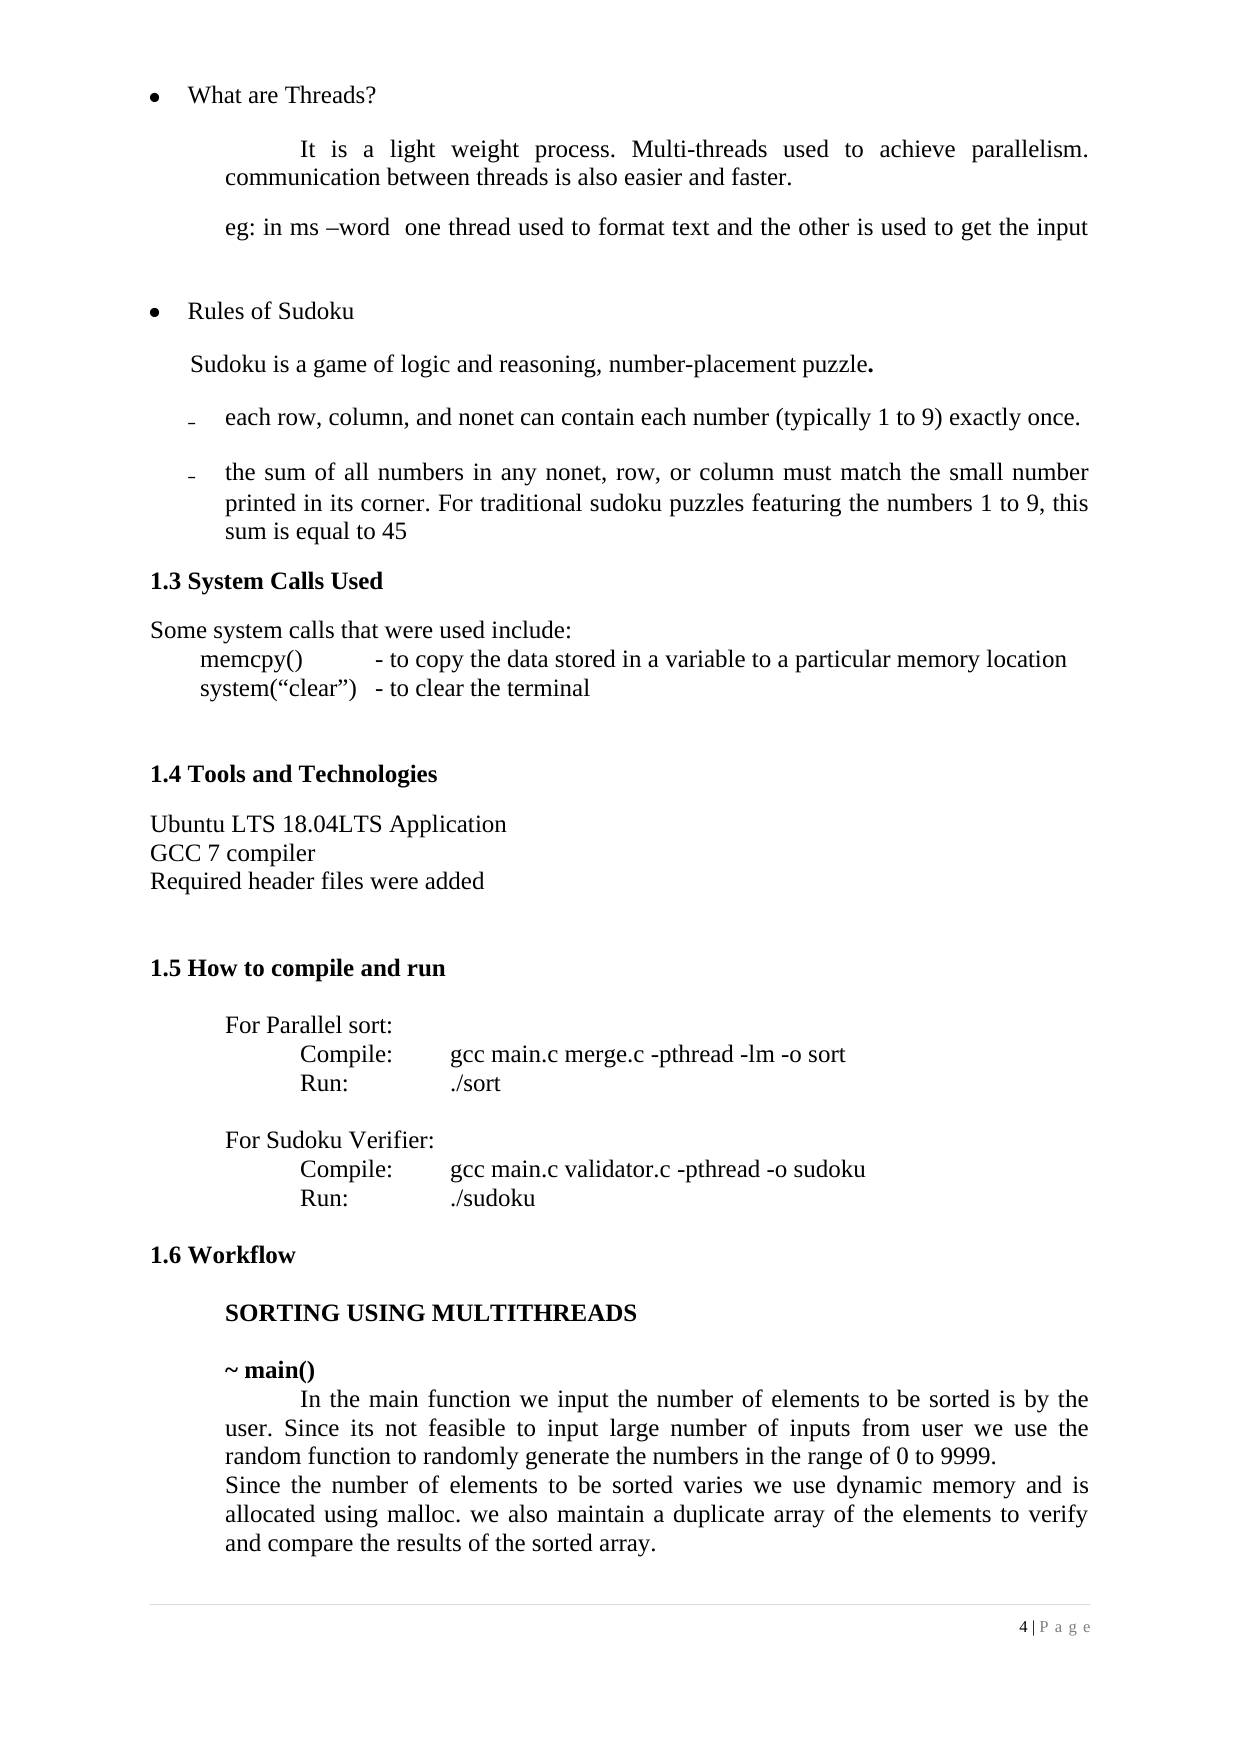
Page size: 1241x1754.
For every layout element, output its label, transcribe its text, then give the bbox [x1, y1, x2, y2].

text Required header files were added [150, 866, 1090, 895]
text 1.5 How to compile and run [150, 953, 1090, 981]
list SORTING USING MULTITHREADS [225, 1298, 1090, 1326]
text Run: ./sort [150, 1068, 1090, 1096]
text GCC 7 compiler [150, 838, 1090, 866]
text Compile: gcc main.c merge.c -pthread -lm -o sort [150, 1039, 1090, 1068]
list What are Threads? [150, 75, 1090, 113]
list Sudoku is a game of logic and reasoning, number-placement puzzle. [190, 349, 1090, 378]
text ~ main() [225, 1355, 1090, 1384]
text Run: ./sudoku [150, 1183, 1090, 1211]
text For Sudoku Verifier: [150, 1125, 1090, 1154]
text 1.4 Tools and Technologies [150, 759, 1090, 788]
list Rules of Sudoku [150, 290, 1090, 328]
text Ubuntu LTS 18.04LTS Application [150, 809, 1090, 838]
list eg: in ms –word one thread used to format text and the other is used to get the input [225, 212, 1090, 269]
text Since the number of elements to be sorted varies we use dynamic memory and is allocated using malloc. we also maintain a duplicate array of the elements to verify and compare the results of the sorted array. [225, 1470, 1090, 1556]
list It is a light weight process. Multi-threads used to achieve parallelism. communication between threads is also easier and faster. [225, 134, 1090, 191]
text For Parallel sort: [150, 1010, 1090, 1039]
text memcpy() - to copy the data stored in a variable to a particular memory location [150, 644, 1090, 673]
text In the main function we input the number of elements to be sorted is by the user. Since its not feasible to input large number of inputs from user we use the random function to randomly generate the numbers in the range of 0 to 9999. [225, 1384, 1090, 1470]
text 1.6 Workflow [150, 1240, 1090, 1269]
list each row, column, and nonet can contain each number (typically 1 to 9) exactly once. [187, 399, 1090, 433]
list the sum of all numbers in any nonet, row, or column must match the small number printed in its corner. For traditional sudoku puzzles featuring the numbers 1 to 9, this sum is equal to 45 [187, 454, 1090, 545]
text Some system calls that were used include: [150, 616, 1090, 644]
text Compile: gcc main.c validator.c -pthread -o sudoku [150, 1154, 1090, 1183]
text system(“clear”) - to clear the terminal [150, 673, 1090, 702]
text 1.3 System Calls Used [150, 566, 1090, 595]
